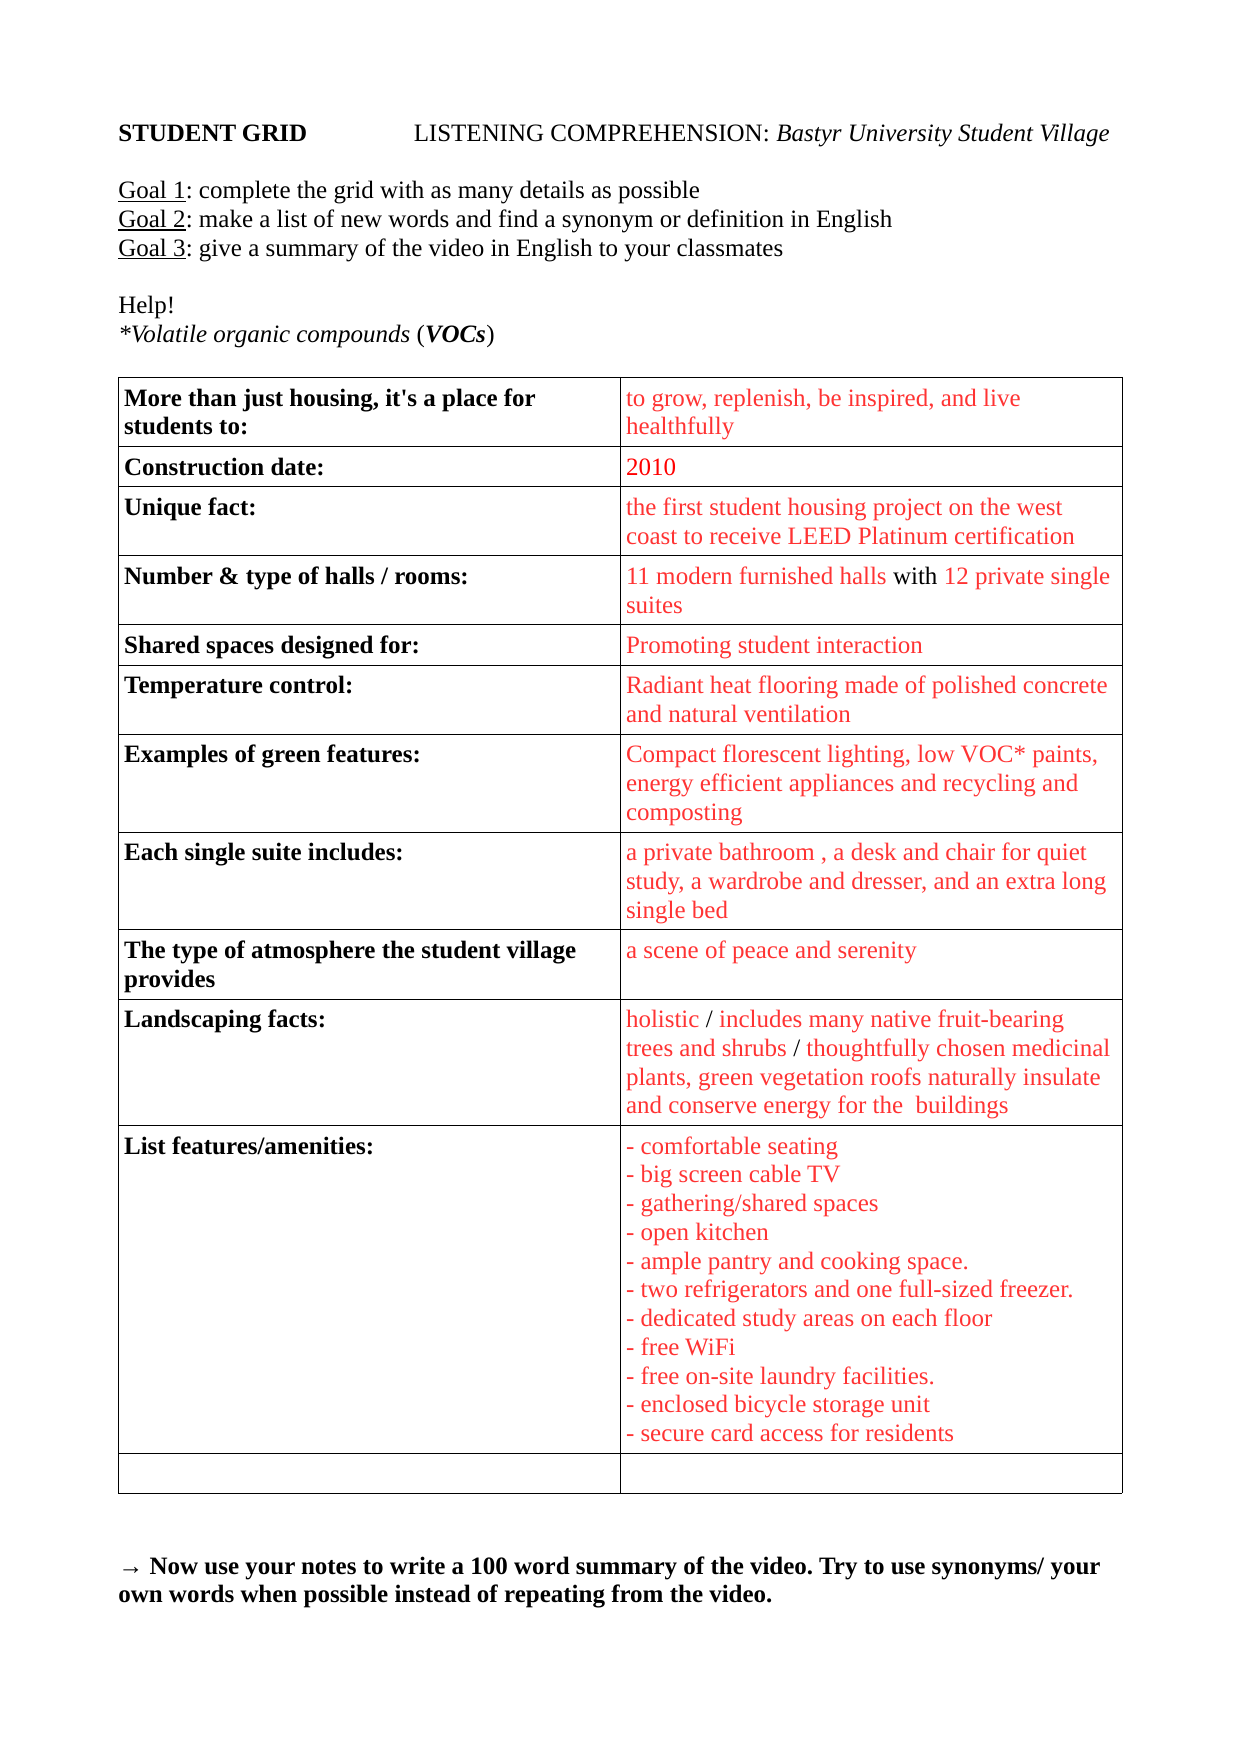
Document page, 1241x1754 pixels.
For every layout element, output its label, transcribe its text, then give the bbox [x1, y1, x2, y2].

text *Volatile organic compounds (VOCs) [118, 319, 1122, 348]
table_cell Construction date: [119, 447, 620, 486]
table_cell Temperature control: [119, 666, 620, 734]
text Help! [118, 291, 1122, 319]
table_cell List features/amenities: [119, 1126, 620, 1453]
text Goal 3: give a summary of the video in English to your classmates [118, 233, 1122, 262]
table_cell Number & type of halls / rooms: [119, 556, 620, 624]
text Goal 2: make a list of new words and find a synonym or definition in English [118, 204, 1122, 233]
table_cell Landscaping facts: [119, 1000, 620, 1125]
table_cell [621, 1454, 1122, 1493]
table_cell Promoting student interaction [621, 625, 1122, 665]
table_cell Radiant heat flooring made of polished concrete and natural ventilation [621, 666, 1122, 734]
table_cell a scene of peace and serenity [621, 930, 1122, 998]
table_cell holistic / includes many native fruit-bearing trees and shrubs / thoughtfully chosen medicinal plants, green vegetation roofs naturally insulate and conserve energy for the buildings [621, 1000, 1122, 1125]
text → Now use your notes to write a 100 word summary of the video. Try to use synonyms/ your own words when possible instead of repeating from the video. [118, 1551, 1122, 1608]
text STUDENT GRID LISTENING COMPREHENSION: Bastyr University Student Village [118, 118, 1122, 147]
table_cell a private bathroom , a desk and chair for quiet study, a wardrobe and dresser, and an extra long single bed [621, 833, 1122, 929]
table_cell Compact florescent lighting, low VOC* paints, energy efficient appliances and recycling and composting [621, 735, 1122, 832]
table_cell [119, 1454, 620, 1493]
table_cell Unique fact: [119, 487, 620, 555]
table_cell the first student housing project on the west coast to receive LEED Platinum certification [621, 487, 1122, 555]
table_cell Examples of green features: [119, 735, 620, 832]
text Goal 1: complete the grid with as many details as possible [118, 176, 1122, 204]
table_cell Each single suite includes: [119, 833, 620, 929]
table_cell Shared spaces designed for: [119, 625, 620, 665]
table_cell The type of atmosphere the student village provides [119, 930, 620, 998]
table_cell - comfortable seating - big screen cable TV - gathering/shared spaces - open kitchen - ample pantry and cooking space. - two refrigerators and one full-sized freezer. - dedicated study areas on each floor - free WiFi - free on-site laundry facilities. - enclosed bicycle storage unit - secure card access for residents [621, 1126, 1122, 1453]
table_cell 11 modern furnished halls with 12 private single suites [621, 556, 1122, 624]
table_header to grow, replenish, be inspired, and live healthfully [621, 378, 1122, 446]
table_cell 2010 [621, 447, 1122, 486]
table_header More than just housing, it's a place for students to: [119, 378, 620, 446]
